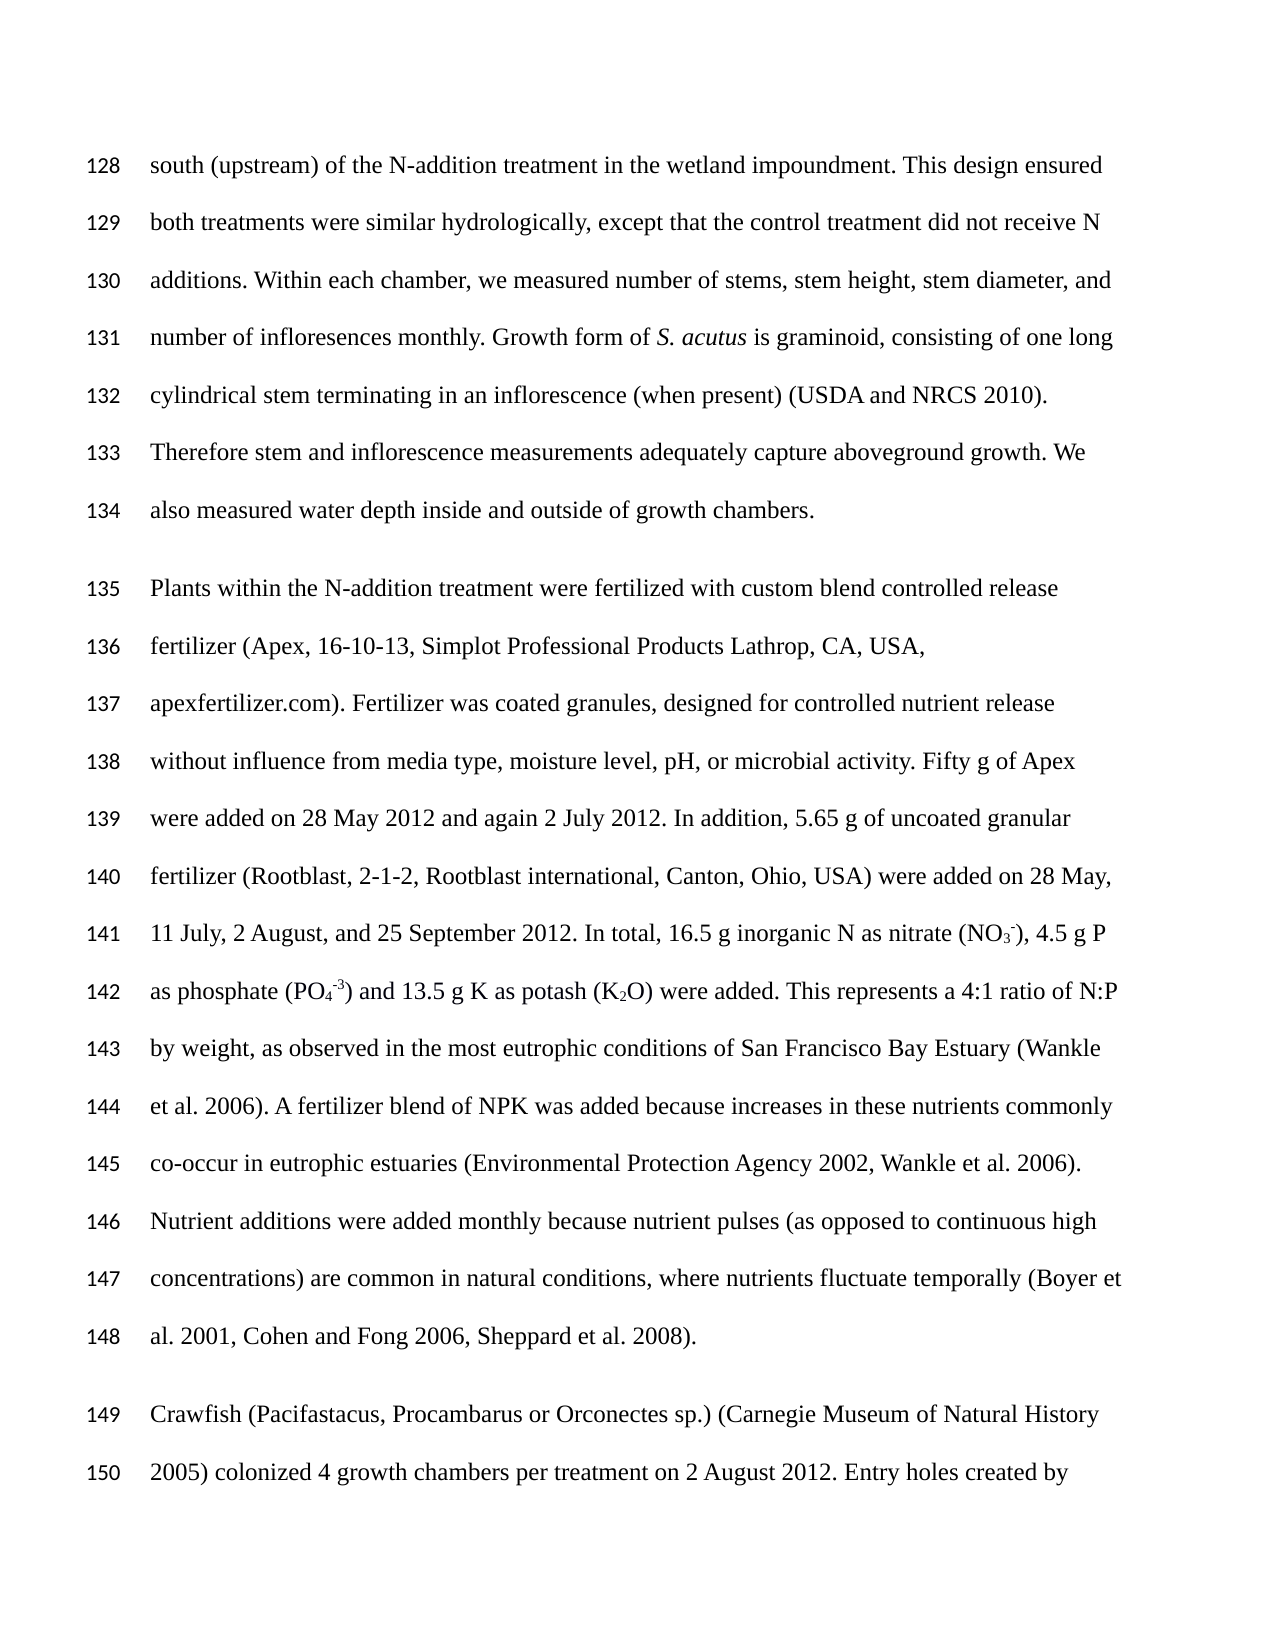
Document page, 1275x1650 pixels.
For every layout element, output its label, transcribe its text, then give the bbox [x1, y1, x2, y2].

text south (upstream) of the N-addition treatment in the wetland impoundment. This design ensured both treatments were similar hydrologically, except that the control treatment did not receive N additions. Within each chamber, we measured number of stems, stem height, stem diameter, and number of infloresences monthly. Growth form of S. acutus is graminoid, consisting of one long cylindrical stem terminating in an inflorescence (when present) (USDA and NRCS 2010). Therefore stem and inflorescence measurements adequately capture aboveground growth. We also measured water depth inside and outside of growth chambers. [150, 150, 1125, 524]
text Crawfish (Pacifastacus, Procambarus or Orconectes sp.) (Carnegie Museum of Natural History 2005) colonized 4 growth chambers per treatment on 2 August 2012. Entry holes created by [150, 1399, 1125, 1485]
text Plants within the N-addition treatment were fertilized with custom blend controlled release fertilizer (Apex, 16-10-13, Simplot Professional Products Lathrop, CA, USA, apexfertilizer.com). Fertilizer was coated granules, designed for controlled nutrient release without influence from media type, moisture level, pH, or microbial activity. Fifty g of Apex were added on 28 May 2012 and again 2 July 2012. In addition, 5.65 g of uncoated granular fertilizer (Rootblast, 2-1-2, Rootblast international, Canton, Ohio, USA) were added on 28 May, 11 July, 2 August, and 25 September 2012. In total, 16.5 g inorganic N as nitrate (NO3-), 4.5 g P as phosphate (PO4-3) and 13.5 g K as potash (K2O) were added. This represents a 4:1 ratio of N:P by weight, as observed in the most eutrophic conditions of San Francisco Bay Estuary (Wankle et al. 2006). A fertilizer blend of NPK was added because increases in these nutrients commonly co-occur in eutrophic estuaries (Environmental Protection Agency 2002, Wankle et al. 2006). Nutrient additions were added monthly because nutrient pulses (as opposed to continuous high concentrations) are common in natural conditions, where nutrients fluctuate temporally (Boyer et al. 2001, Cohen and Fong 2006, Sheppard et al. 2008). [150, 573, 1125, 1349]
